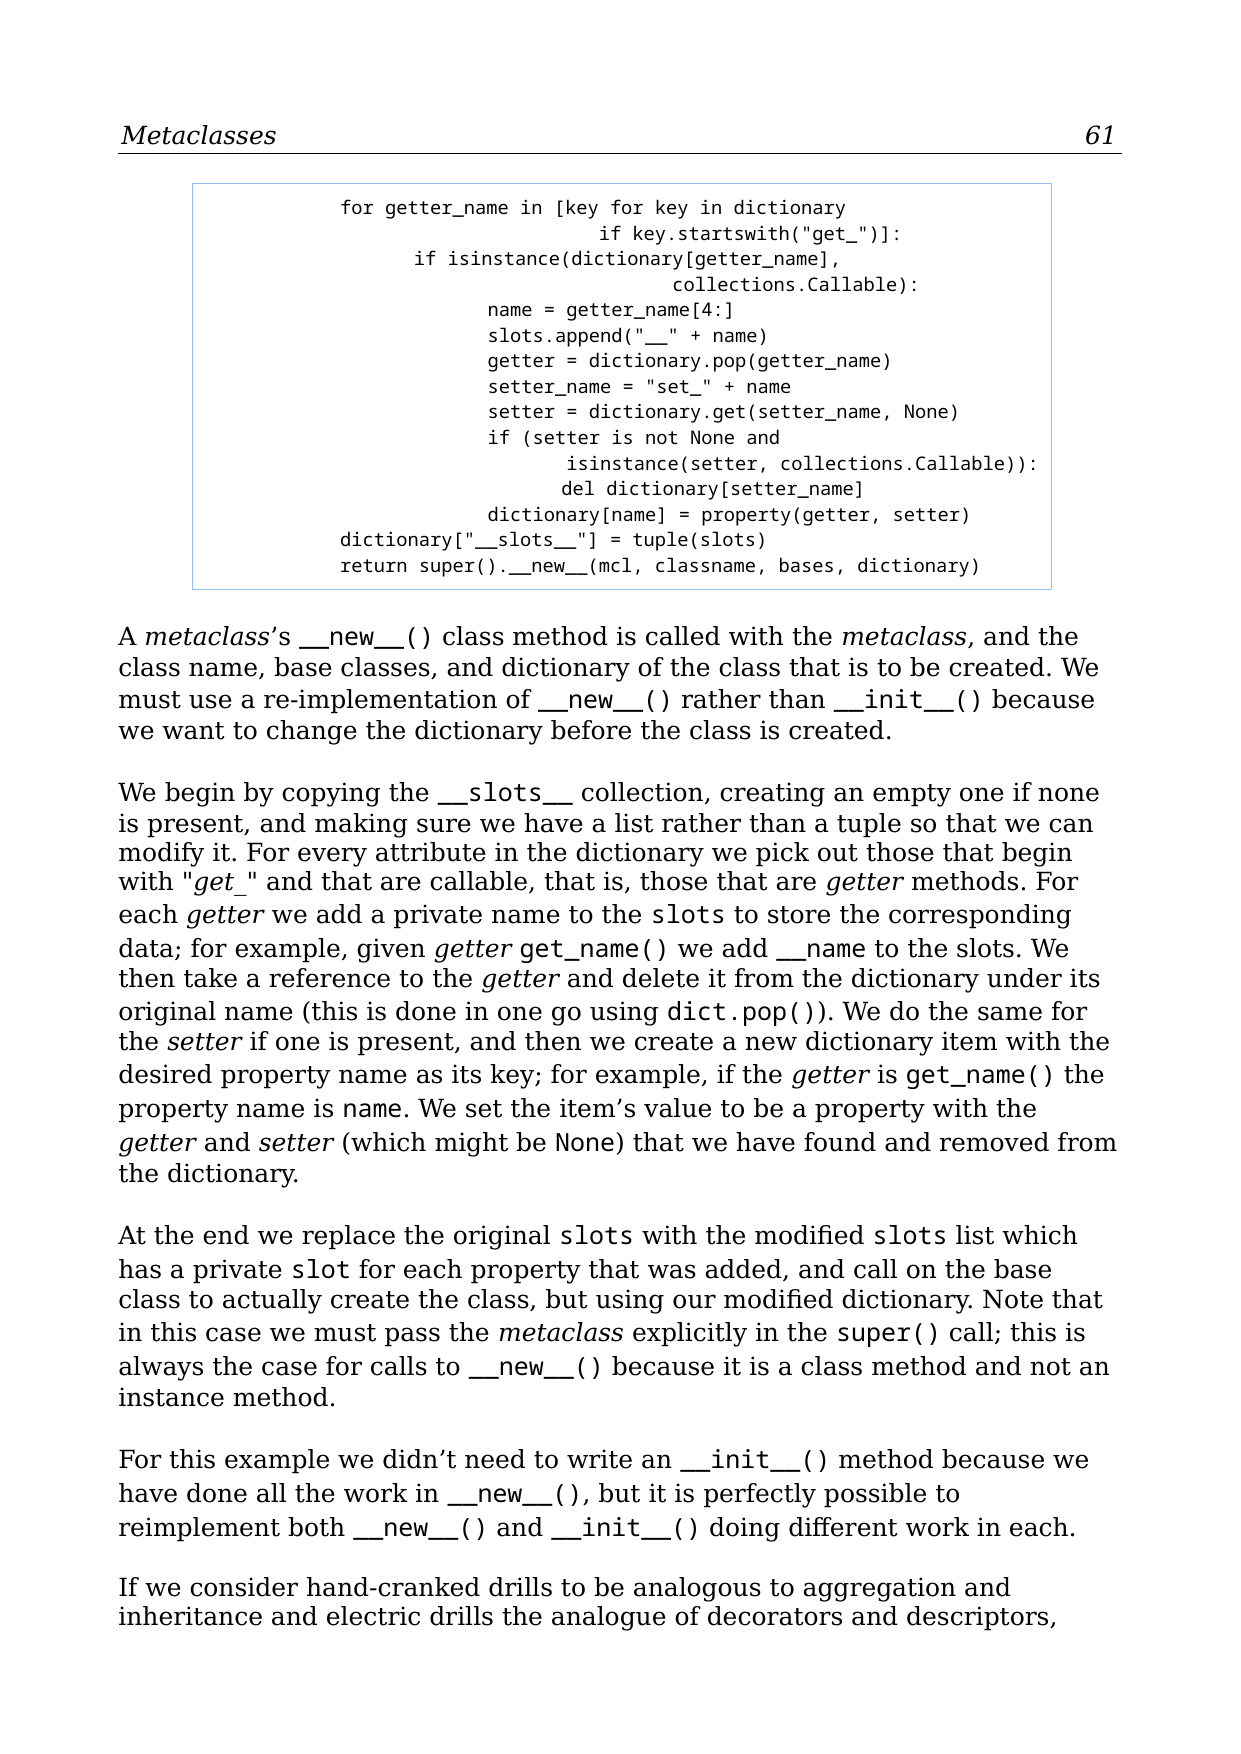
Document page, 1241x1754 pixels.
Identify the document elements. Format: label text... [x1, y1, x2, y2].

text isinstance(setter, collections.Callable)): [193, 438, 1051, 463]
text collections.Callable): [193, 259, 1051, 285]
text name = getter_name[4:] [193, 285, 1051, 310]
text for getter_name in [key for key in dictionary [193, 184, 1051, 208]
text del dictionary[setter_name] [193, 463, 1051, 489]
text dictionary["__slots__"] = tuple(slots) [193, 514, 1051, 540]
text if key.startswith("get_")]: [193, 208, 1051, 234]
text dictionary[name] = property(getter, setter) [193, 489, 1051, 514]
text For this example we didn’t need to write an __init__() method because we have done all the work in __new__(), but it is perfectly possible to reimplement both __new__() and __init__() doing different work in each. [118, 1442, 1122, 1544]
text return super().__new__(mcl, classname, bases, dictionary) [193, 540, 1051, 589]
text setter = dictionary.get(setter_name, None) [193, 387, 1051, 412]
text getter = dictionary.pop(getter_name) [193, 336, 1051, 361]
text We begin by copying the __slots__ collection, creating an empty one if none is present, and making sure we have a list rather than a tuple so that we can modify it. For every attribute in the dictionary we pick out those that begin with "get_" and that are callable, that is, those that are getter methods. For each getter we add a private name to the slots to store the corresponding data; for example, given getter get_name() we add __name to the slots. We then take a reference to the getter and delete it from the dictionary under its original name (this is done in one go using dict.pop()). We do the same for the setter if one is present, and then we create a new dictionary item with the desired property name as its key; for example, if the getter is get_name() the property name is name. We set the item’s value to be a property with the getter and setter (which might be None) that we have found and removed from the dictionary. [118, 775, 1122, 1188]
text If we consider hand-cranked drills to be analogous to aggregation and inheritance and electric drills the analogue of decorators and descriptors, [118, 1573, 1122, 1632]
text if isinstance(dictionary[getter_name], [193, 234, 1051, 259]
text if (setter is not None and [193, 412, 1051, 438]
text setter_name = "set_" + name [193, 361, 1051, 387]
text At the end we replace the original slots with the modified slots list which has a private slot for each property that was added, and call on the base class to actually create the class, but using our modified dictionary. Note that in this case we must pass the metaclass explicitly in the super() call; this is always the case for calls to __new__() because it is a class method and not an instance method. [118, 1218, 1122, 1412]
text A metaclass’s __new__() class method is called with the metaclass, and the class name, base classes, and dictionary of the class that is to be created. We must use a re-implementation of __new__() rather than __init__() because we want to change the dictionary before the class is created. [118, 619, 1122, 745]
text slots.append("__" + name) [193, 310, 1051, 336]
